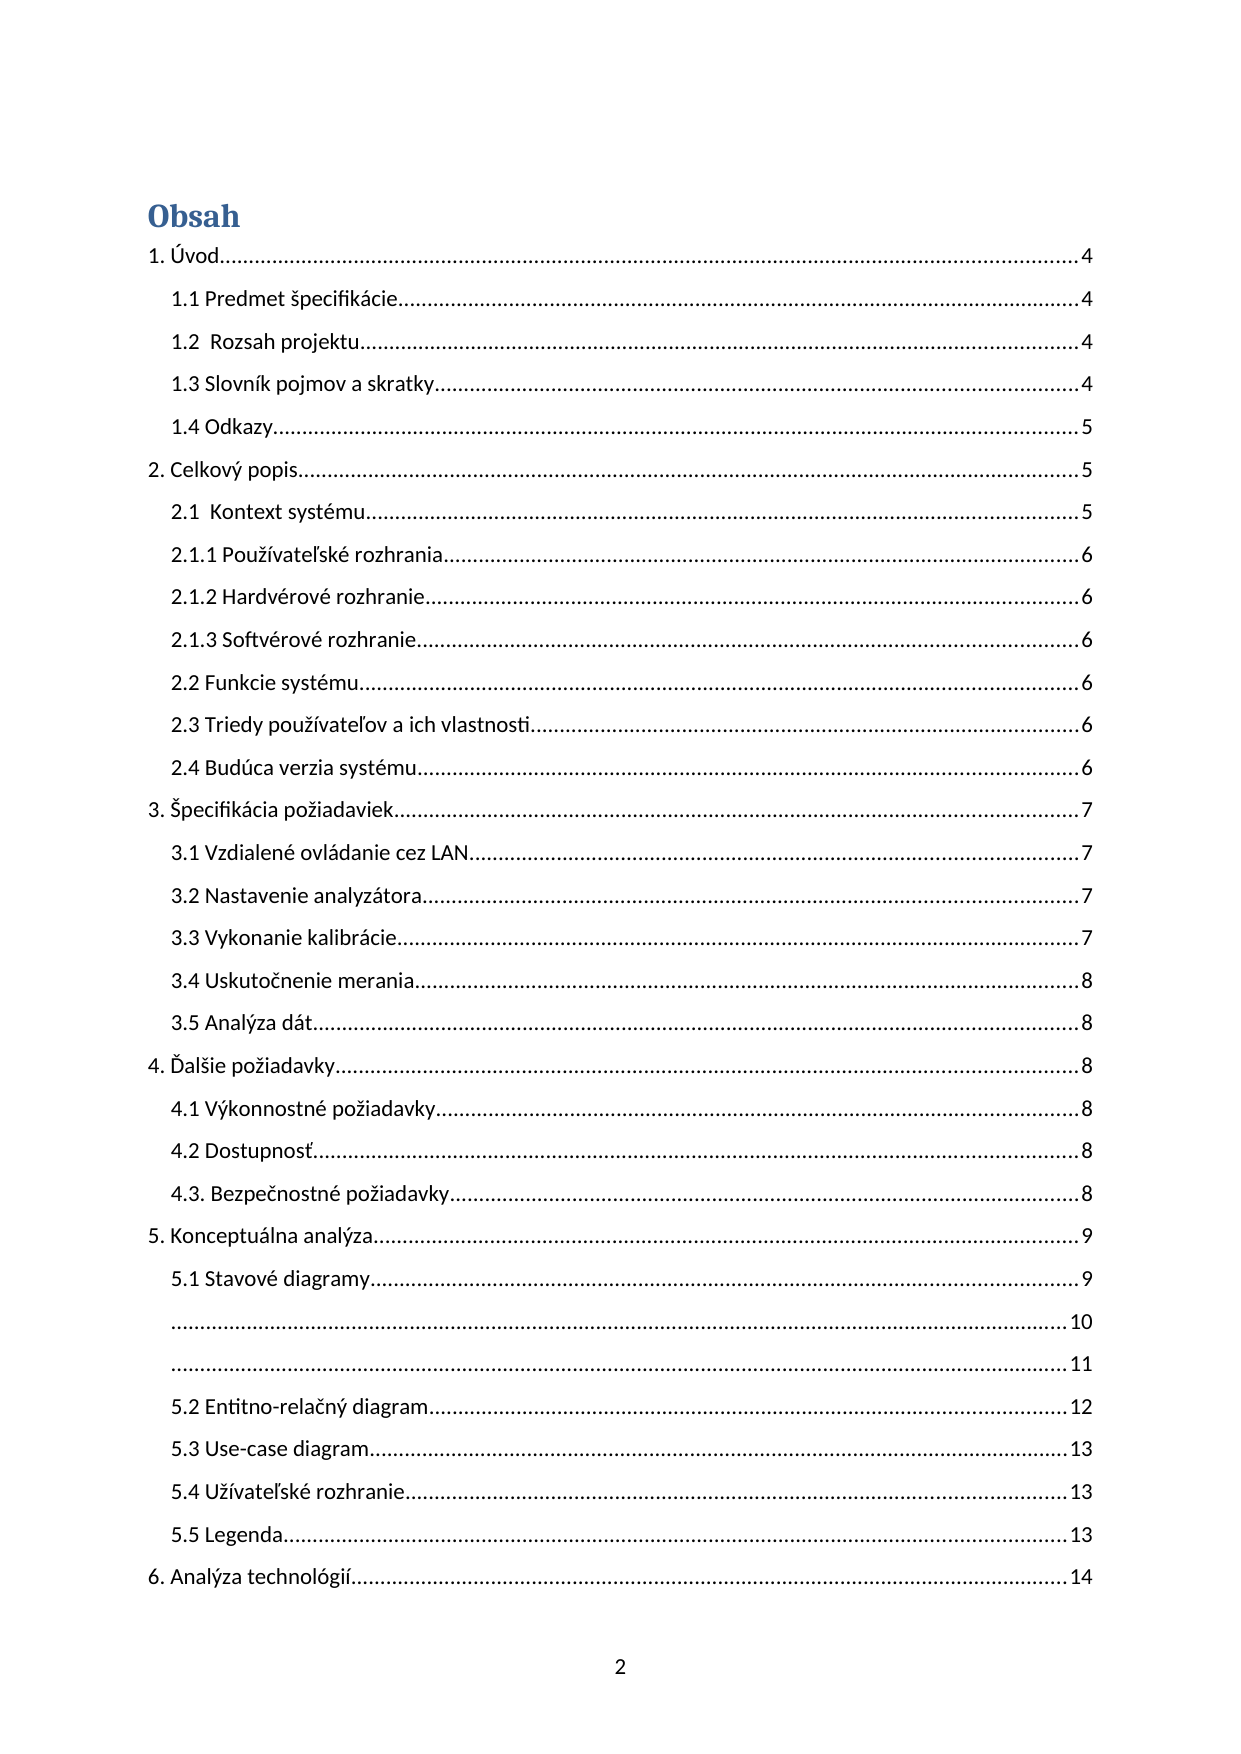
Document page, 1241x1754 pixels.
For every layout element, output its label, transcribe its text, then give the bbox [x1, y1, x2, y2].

text 5.5 Legenda 13 [171, 1520, 1093, 1548]
text 2.1.3 Softvérové rozhranie 6 [171, 625, 1093, 653]
text 1.1 Predmet špecifikácie 4 [171, 284, 1093, 312]
text 3.5 Analýza dát 8 [171, 1008, 1093, 1037]
text 2. Celkový popis 5 [148, 455, 1093, 483]
text 2.2 Funkcie systému 6 [171, 668, 1093, 696]
text 2.1.1 Používateľské rozhrania 6 [171, 540, 1093, 568]
text 6. Analýza technológií 14 [148, 1562, 1093, 1590]
text 3. Špecifikácia požiadaviek 7 [148, 796, 1093, 823]
subtitle Obsah [148, 198, 1093, 236]
text 2.3 Triedy používateľov a ich vlastnosti 6 [171, 710, 1093, 738]
text 4.1 Výkonnostné požiadavky 8 [171, 1094, 1093, 1122]
text 1. Úvod 4 [148, 242, 1093, 270]
text 4.3. Bezpečnostné požiadavky 8 [171, 1179, 1093, 1207]
text 3.4 Uskutočnenie merania 8 [171, 966, 1093, 994]
text 5.1 Stavové diagramy 9 [171, 1264, 1093, 1292]
text 4.2 Dostupnosť 8 [171, 1136, 1093, 1164]
text 3.3 Vykonanie kalibrácie 7 [171, 923, 1093, 951]
text 5.3 Use-case diagram 13 [171, 1434, 1093, 1463]
text 2.1 Kontext systému 5 [171, 497, 1093, 525]
text 2.4 Budúca verzia systému 6 [171, 753, 1093, 781]
text 11 [171, 1349, 1093, 1377]
text 10 [171, 1307, 1093, 1335]
text 1.2 Rozsah projektu 4 [171, 327, 1093, 355]
text 1.3 Slovník pojmov a skratky 4 [171, 369, 1093, 397]
text 5.2 Entitno-relačný diagram 12 [171, 1392, 1093, 1420]
text 4. Ďalšie požiadavky 8 [148, 1051, 1093, 1079]
text 3.2 Nastavenie analyzátora 7 [171, 881, 1093, 909]
text 5. Konceptuálna analýza 9 [148, 1222, 1093, 1249]
text 1.4 Odkazy 5 [171, 412, 1093, 440]
text 3.1 Vzdialené ovládanie cez LAN 7 [171, 838, 1093, 866]
text 2.1.2 Hardvérové rozhranie 6 [171, 582, 1093, 611]
text 5.4 Užívateľské rozhranie 13 [171, 1477, 1093, 1505]
